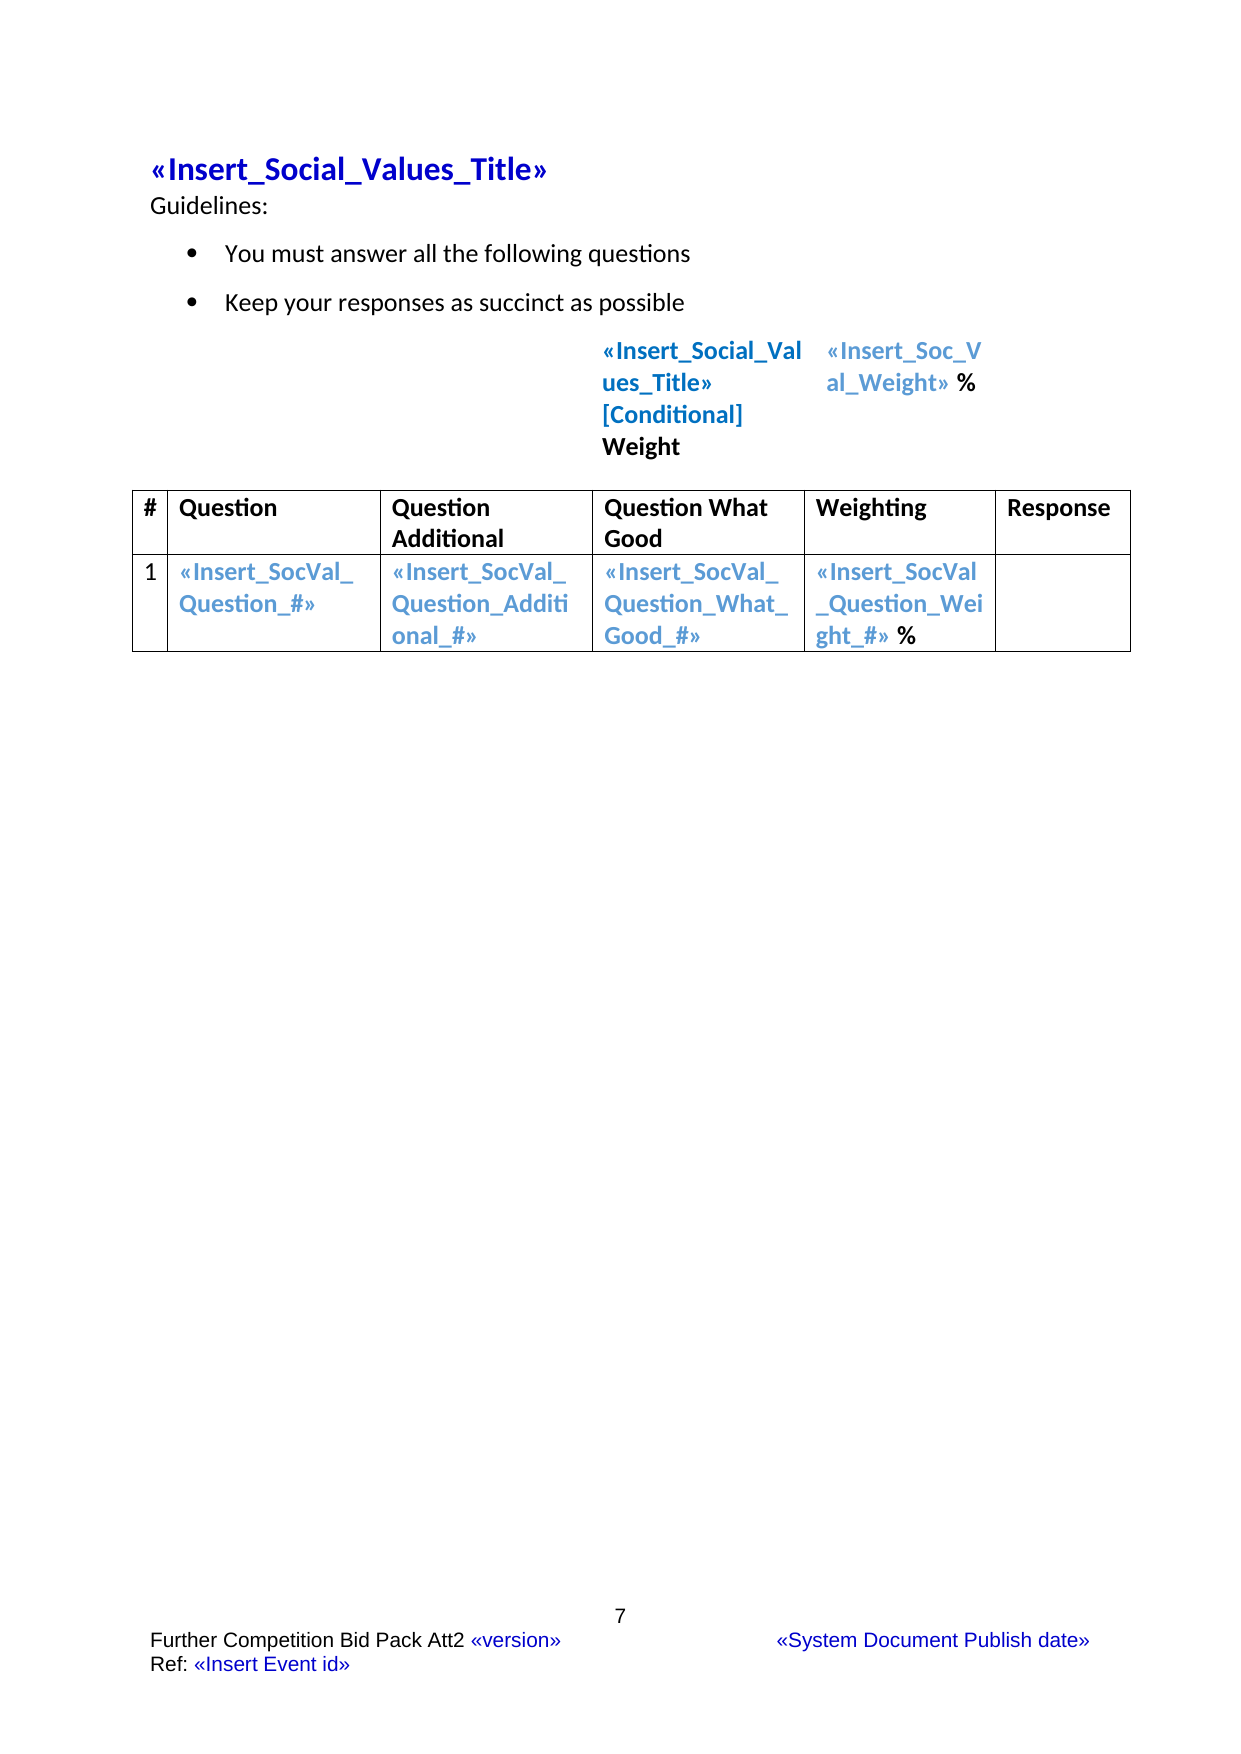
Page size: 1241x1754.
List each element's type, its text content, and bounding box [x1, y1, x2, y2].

table_cell «Insert_SocVal_Question_What_Good_#» [593, 555, 804, 651]
table_cell «Insert_SocVal_Question_Weight_#» % [805, 555, 995, 651]
table_header Weighting [805, 491, 995, 554]
table_header Response [996, 491, 1130, 554]
table_header Question [168, 491, 380, 554]
table_cell «Insert_SocVal_Question_#» [168, 555, 380, 651]
subtitle «Insert_Social_Values_Title» [150, 148, 1090, 189]
table_header «Insert_Social_Values_Title» [Conditional] Weight [591, 335, 815, 462]
text Guidelines: [150, 189, 1090, 221]
table_header # [133, 491, 167, 554]
table_header «Insert_Soc_Val_Weight» % [815, 335, 1004, 462]
table_cell 1 [133, 555, 167, 651]
table_cell [996, 555, 1130, 651]
list You must answer all the following questions [187, 238, 1090, 269]
list Keep your responses as succinct as possible [187, 286, 1090, 318]
table_header Question Additional [381, 491, 592, 554]
table_header Question What Good [593, 491, 804, 554]
table_cell «Insert_SocVal_Question_Additional_#» [381, 555, 592, 651]
